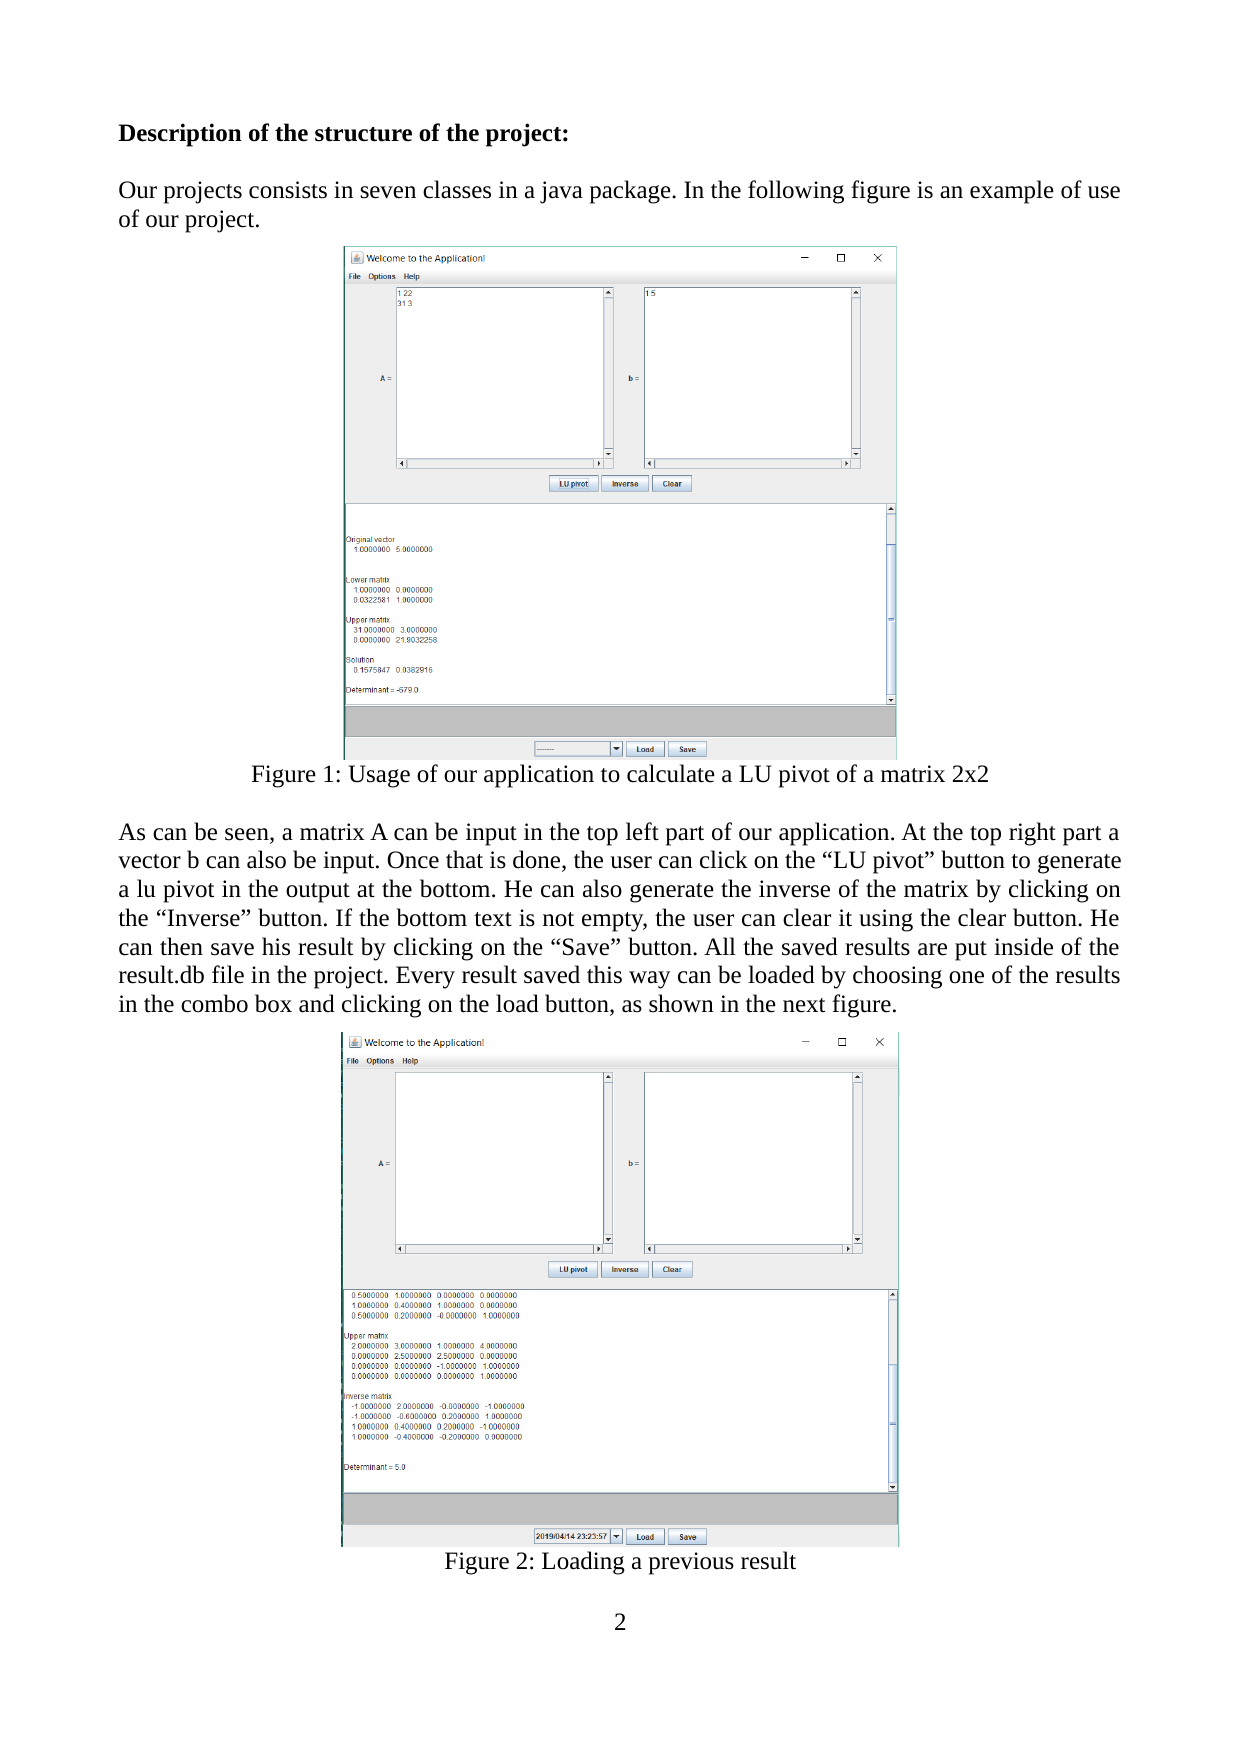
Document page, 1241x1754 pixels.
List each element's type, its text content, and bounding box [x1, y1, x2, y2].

picture [343, 246, 897, 760]
text Description of the structure of the project: [118, 118, 1122, 147]
text Figure 1: Usage of our application to calculate a LU pivot of a matrix 2x2 [118, 233, 1122, 788]
text Figure 2: Loading a previous result [118, 1018, 1122, 1575]
text As can be seen, a matrix A can be input in the top left part of our application. At the top right part a vector b can also be input. Once that is done, the user can click on the “LU pivot” button to generate a lu pivot in the output at the bottom. He can also generate the inverse of the matrix by clicking on the “Inverse” button. If the bottom text is not empty, the user can clear it using the clear button. He can then save his result by clicking on the “Save” button. All the saved results are put inside of the result.db file in the project. Every result saved this way can be loaded by choosing one of the results in the combo box and clicking on the load button, as shown in the next figure. [118, 817, 1122, 1018]
text Our projects consists in seven classes in a java package. In the following figure is an example of use of our project. [118, 176, 1122, 233]
picture [341, 1032, 900, 1547]
